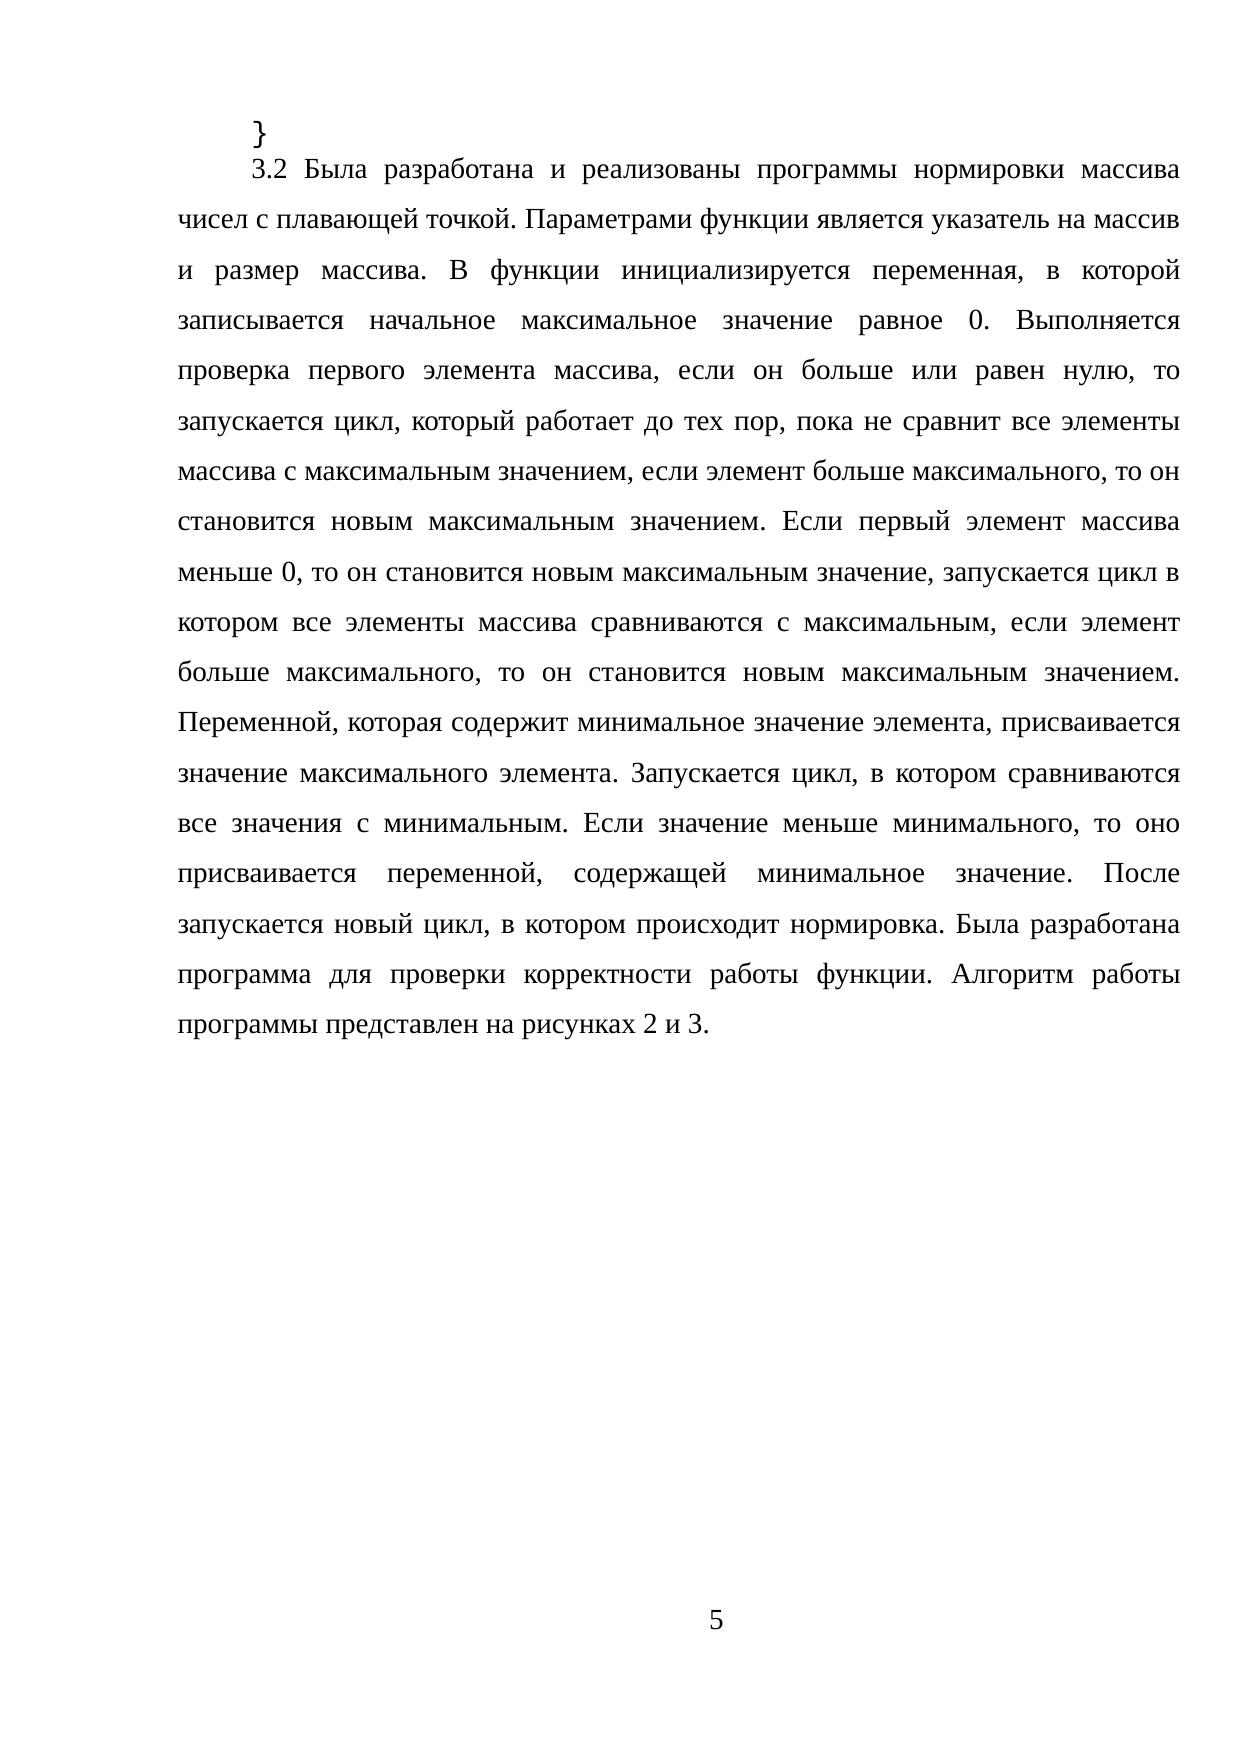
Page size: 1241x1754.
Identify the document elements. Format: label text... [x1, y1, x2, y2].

text } [177, 118, 1181, 151]
text 3.2 Была разработана и реализованы программы нормировки массива чисел с плавающей точкой. Параметрами функции является указатель на массив и размер массива. В функции инициализируется переменная, в которой записывается начальное максимальное значение равное 0. Выполняется проверка первого элемента массива, если он больше или равен нулю, то запускается цикл, который работает до тех пор, пока не сравнит все элементы массива с максимальным значением, если элемент больше максимального, то он становится новым максимальным значением. Если первый элемент массива меньше 0, то он становится новым максимальным значение, запускается цикл в котором все элементы массива сравниваются с максимальным, если элемент больше максимального, то он становится новым максимальным значением. Переменной, которая содержит минимальное значение элемента, присваивается значение максимального элемента. Запускается цикл, в котором сравниваются все значения с минимальным. Если значение меньше минимального, то оно присваивается переменной, содержащей минимальное значение. После запускается новый цикл, в котором происходит нормировка. Была разработана программа для проверки корректности работы функции. Алгоритм работы программы представлен на рисунках 2 и 3. [177, 151, 1181, 1040]
